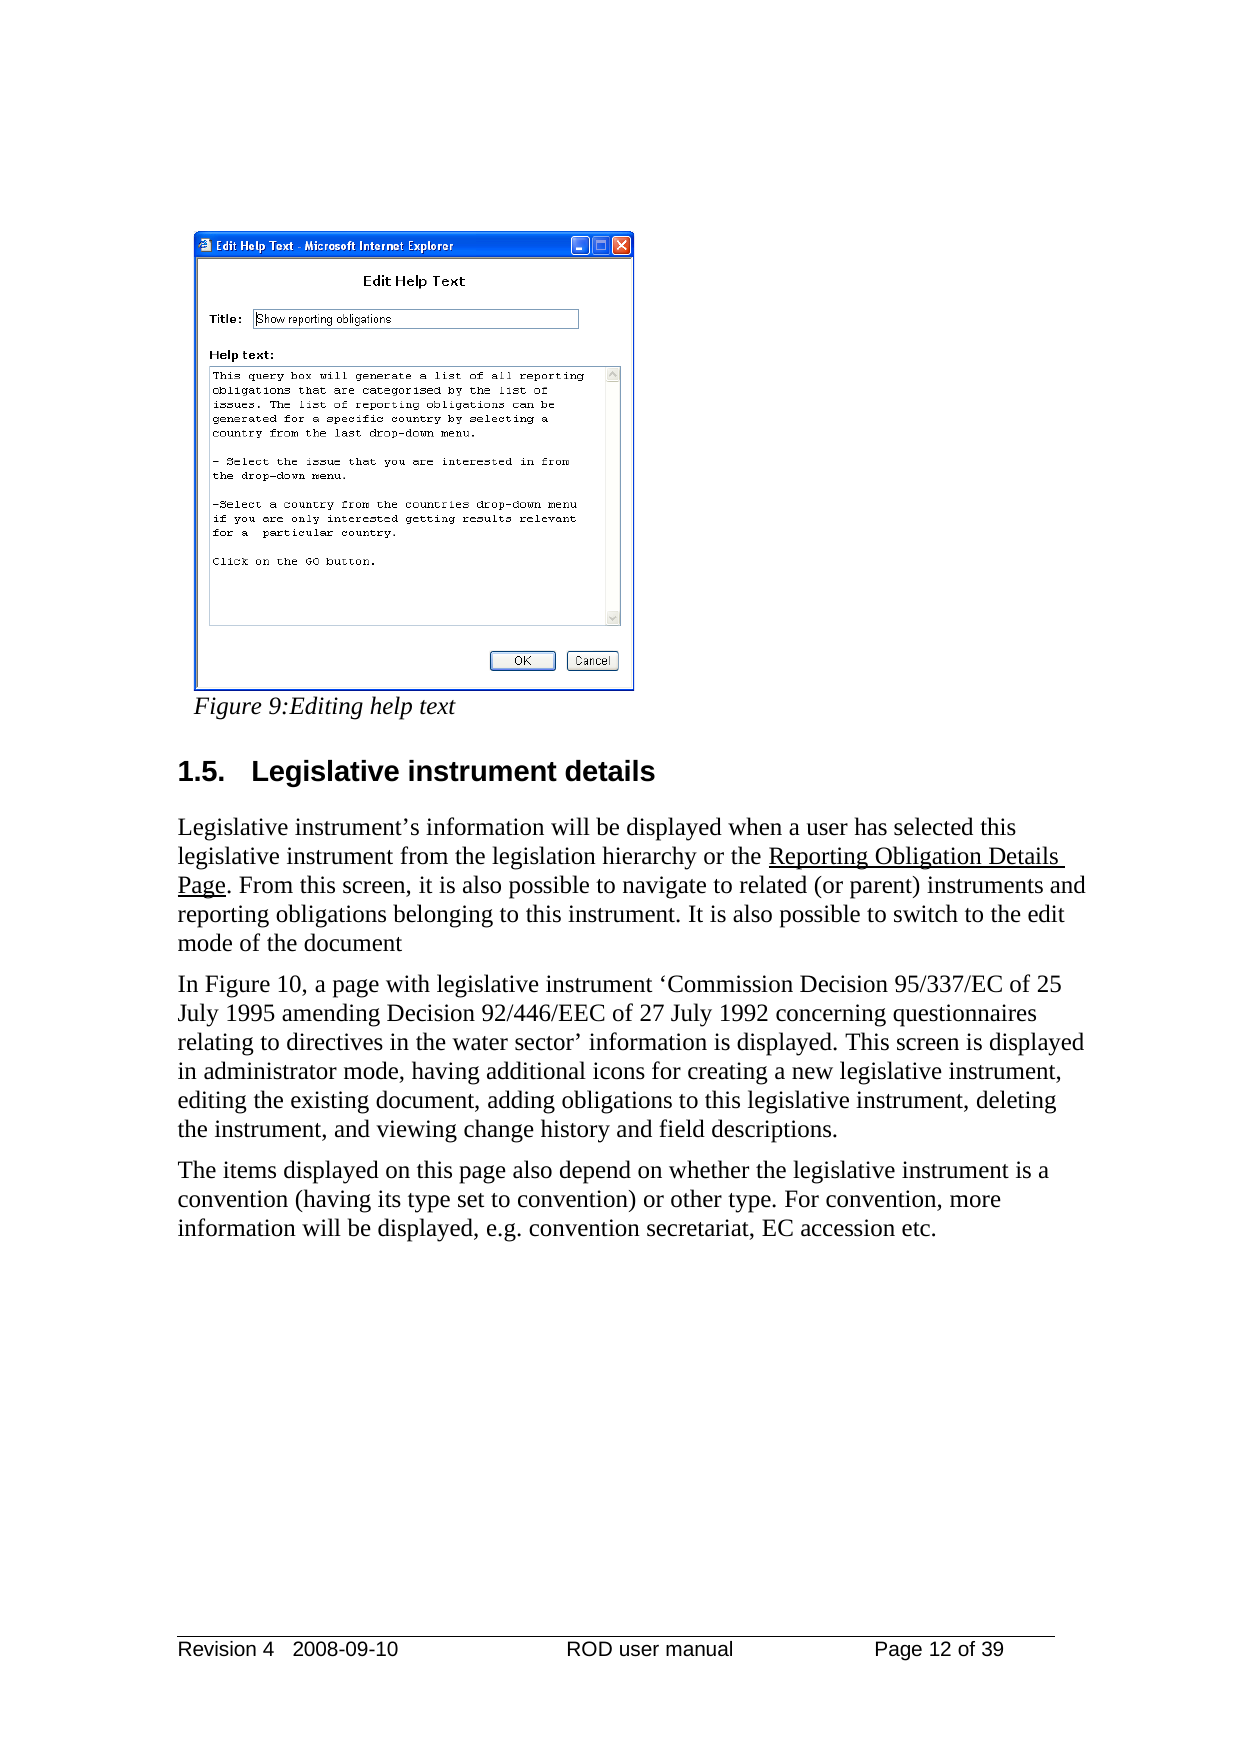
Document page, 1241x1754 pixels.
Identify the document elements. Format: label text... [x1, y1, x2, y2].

picture [193, 231, 635, 691]
text In Figure 10, a page with legislative instrument ‘Commission Decision 95/337/EC of 25 July 1995 amending Decision 92/446/EEC of 27 July 1992 concerning questionnaires relating to directives in the water sector’ information is displayed. This screen is displayed in administrator mode, having additional icons for creating a new legislative instrument, editing the existing document, adding obligations to this legislative instrument, deleting the instrument, and viewing change history and field descriptions. [177, 969, 1092, 1143]
text The items displayed on this page also depend on whether the legislative instrument is a convention (having its type set to convention) or other type. For convention, more information will be displayed, e.g. convention secretariat, EC accession etc. [177, 1155, 1092, 1242]
text Figure 9:Editing help text [194, 691, 634, 720]
text Legislative instrument’s information will be displayed when a user has selected this legislative instrument from the legislation hierarchy or the Reporting Obligation Details Page. From this screen, it is also possible to navigate to related (or parent) instruments and reporting obligations belonging to this instrument. It is also possible to switch to the edit mode of the document [177, 812, 1092, 957]
subtitle Legislative instrument details [177, 753, 1092, 787]
